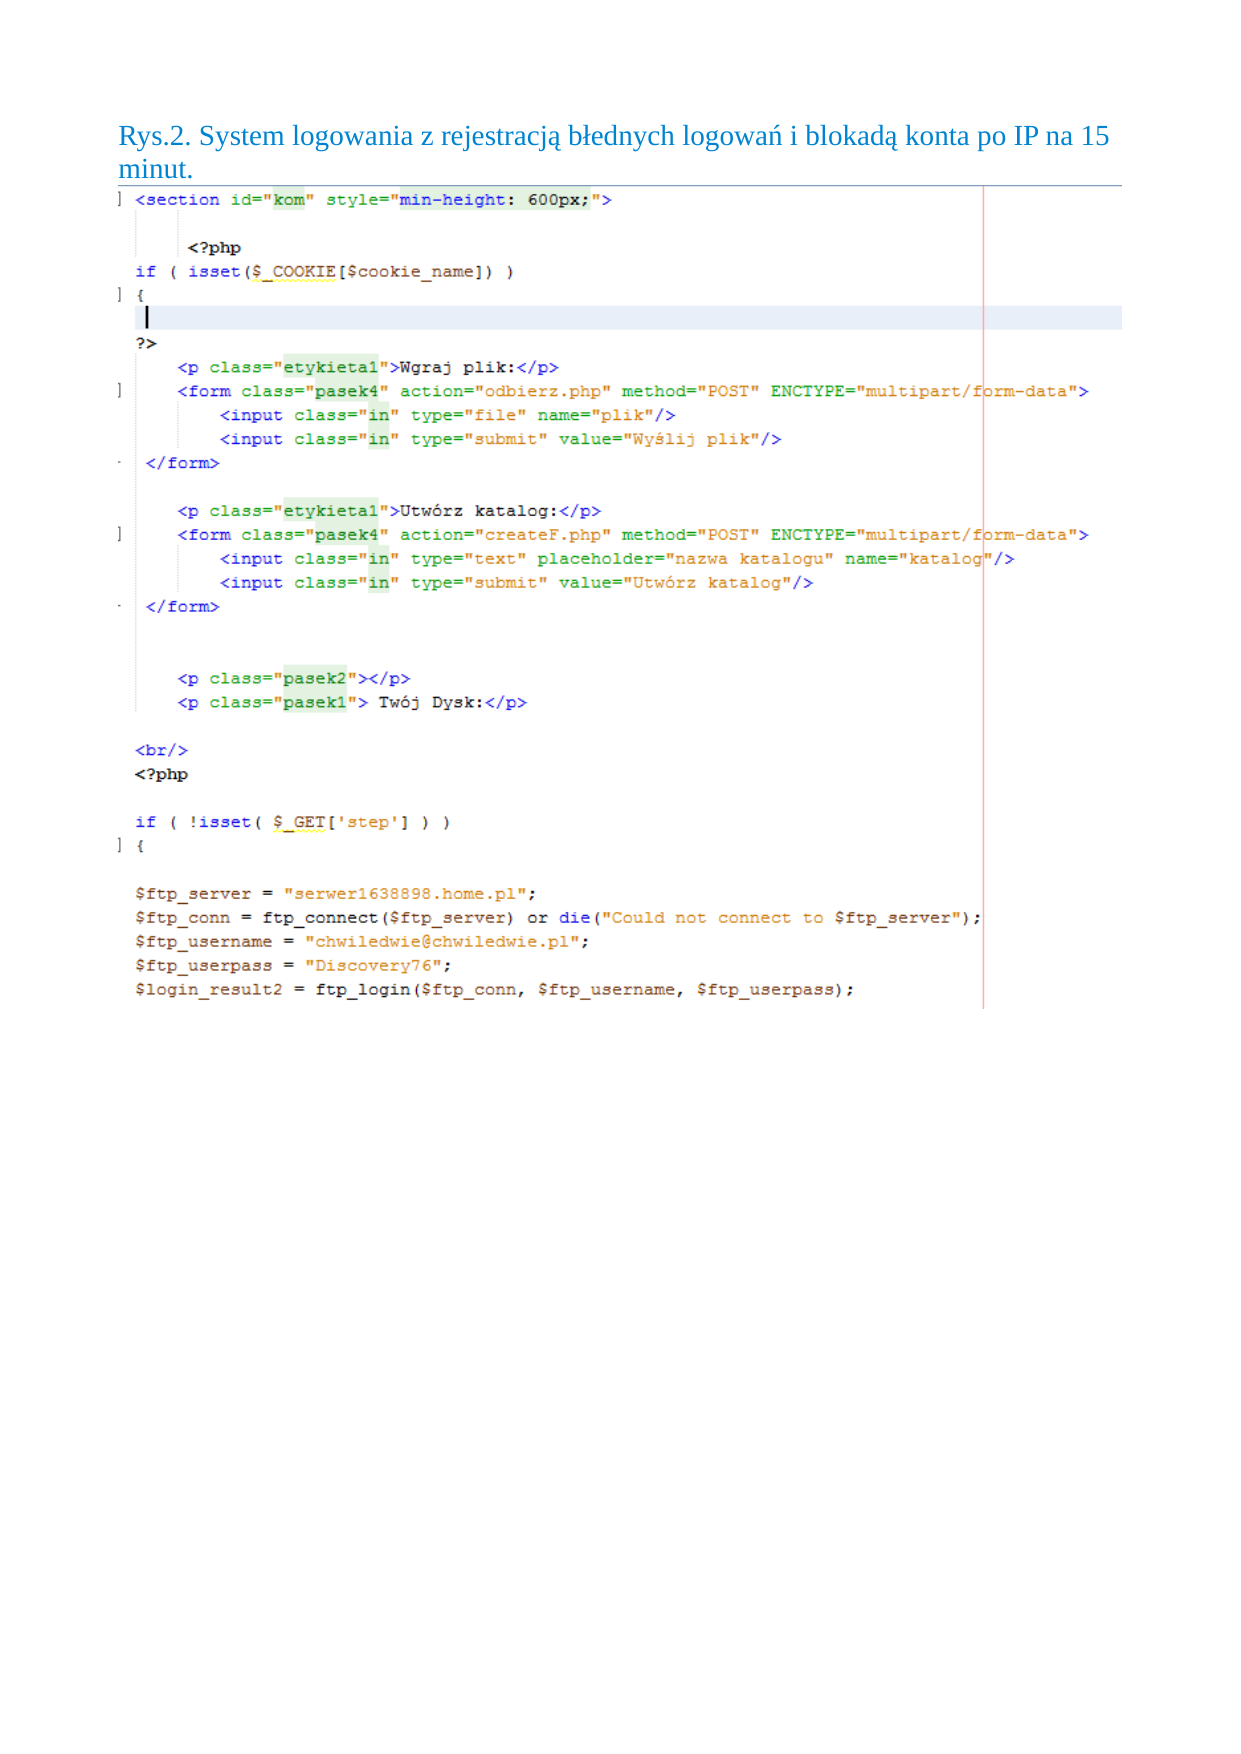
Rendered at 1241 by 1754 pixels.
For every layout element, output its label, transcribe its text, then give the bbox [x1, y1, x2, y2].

text Rys.2. System logowania z rejestracją błednych logowań i blokadą konta po IP na 15 minut. [118, 118, 1122, 185]
